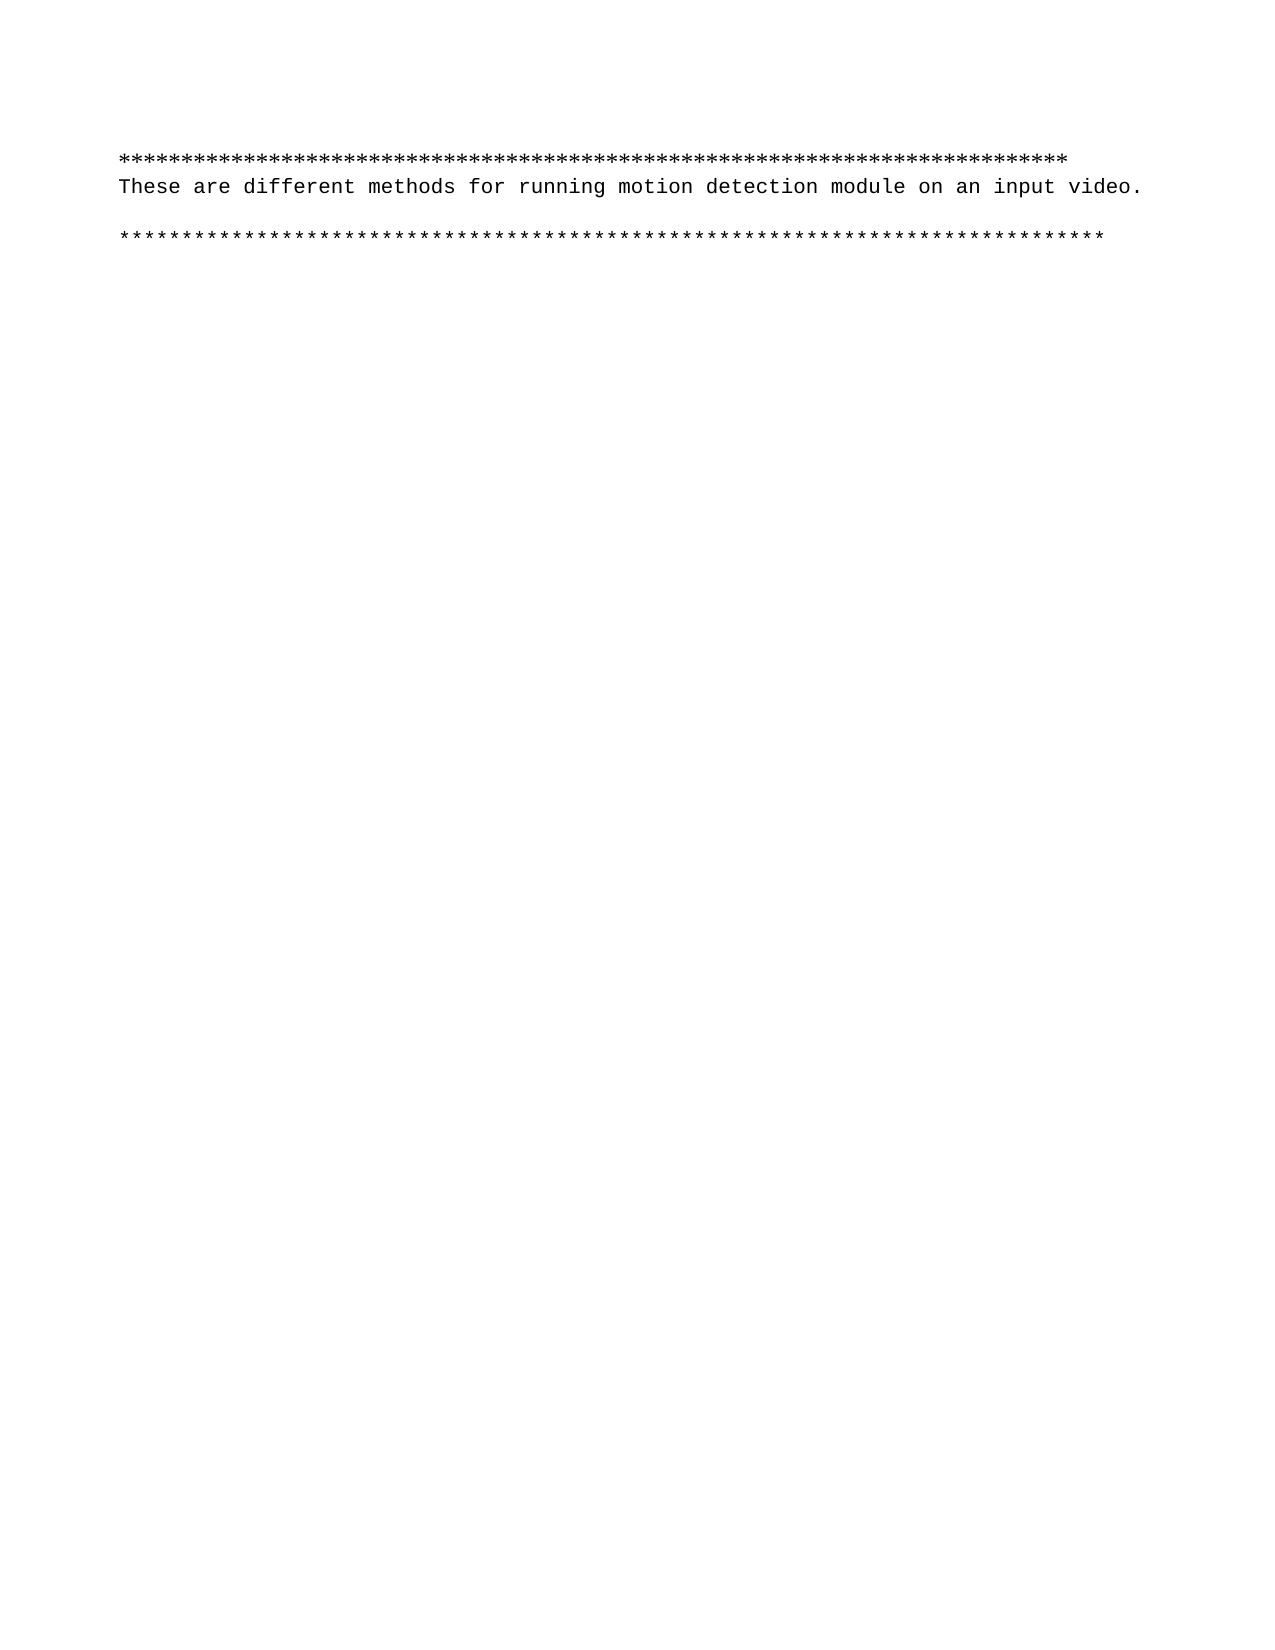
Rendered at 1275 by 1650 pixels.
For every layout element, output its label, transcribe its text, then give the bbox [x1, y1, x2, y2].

text These are different methods for running motion detection module on an input video. [118, 176, 1157, 199]
text **************************************************************************** [118, 147, 1157, 176]
text ******************************************************************************* [118, 229, 1157, 252]
